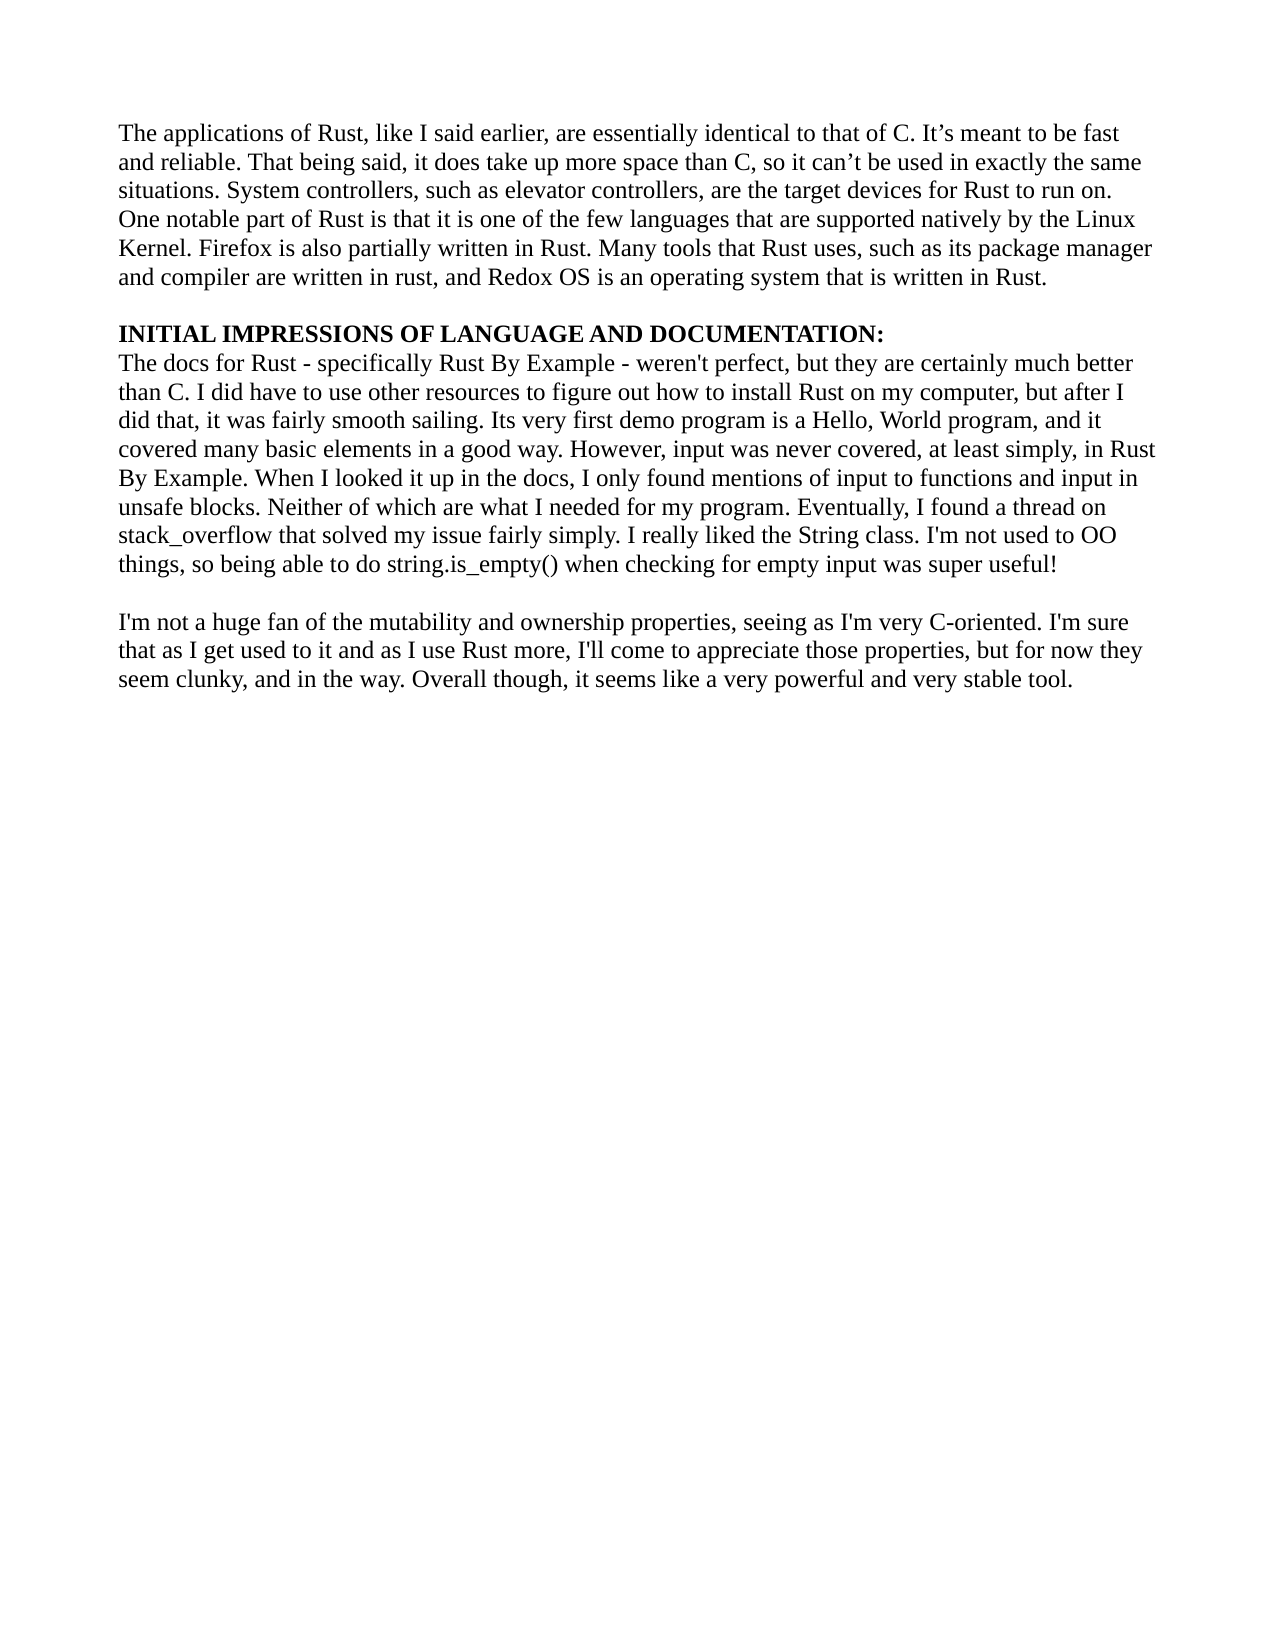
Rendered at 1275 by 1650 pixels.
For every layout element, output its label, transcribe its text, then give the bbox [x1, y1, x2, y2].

text The docs for Rust - specifically Rust By Example - weren't perfect, but they are certainly much better than C. I did have to use other resources to figure out how to install Rust on my computer, but after I did that, it was fairly smooth sailing. Its very first demo program is a Hello, World program, and it covered many basic elements in a good way. However, input was never covered, at least simply, in Rust By Example. When I looked it up in the docs, I only found mentions of input to functions and input in unsafe blocks. Neither of which are what I needed for my program. Eventually, I found a thread on stack_overflow that solved my issue fairly simply. I really liked the String class. I'm not used to OO things, so being able to do string.is_empty() when checking for empty input was super useful! [118, 348, 1157, 578]
text The applications of Rust, like I said earlier, are essentially identical to that of C. It’s meant to be fast and reliable. That being said, it does take up more space than C, so it can’t be used in exactly the same situations. System controllers, such as elevator controllers, are the target devices for Rust to run on. One notable part of Rust is that it is one of the few languages that are supported natively by the Linux Kernel. Firefox is also partially written in Rust. Many tools that Rust uses, such as its package manager and compiler are written in rust, and Redox OS is an operating system that is written in Rust. INITIAL IMPRESSIONS OF LANGUAGE AND DOCUMENTATION: [118, 118, 1157, 348]
text I'm not a huge fan of the mutability and ownership properties, seeing as I'm very C-oriented. I'm sure that as I get used to it and as I use Rust more, I'll come to appreciate those properties, but for now they seem clunky, and in the way. Overall though, it seems like a very powerful and very stable tool. [118, 607, 1157, 693]
